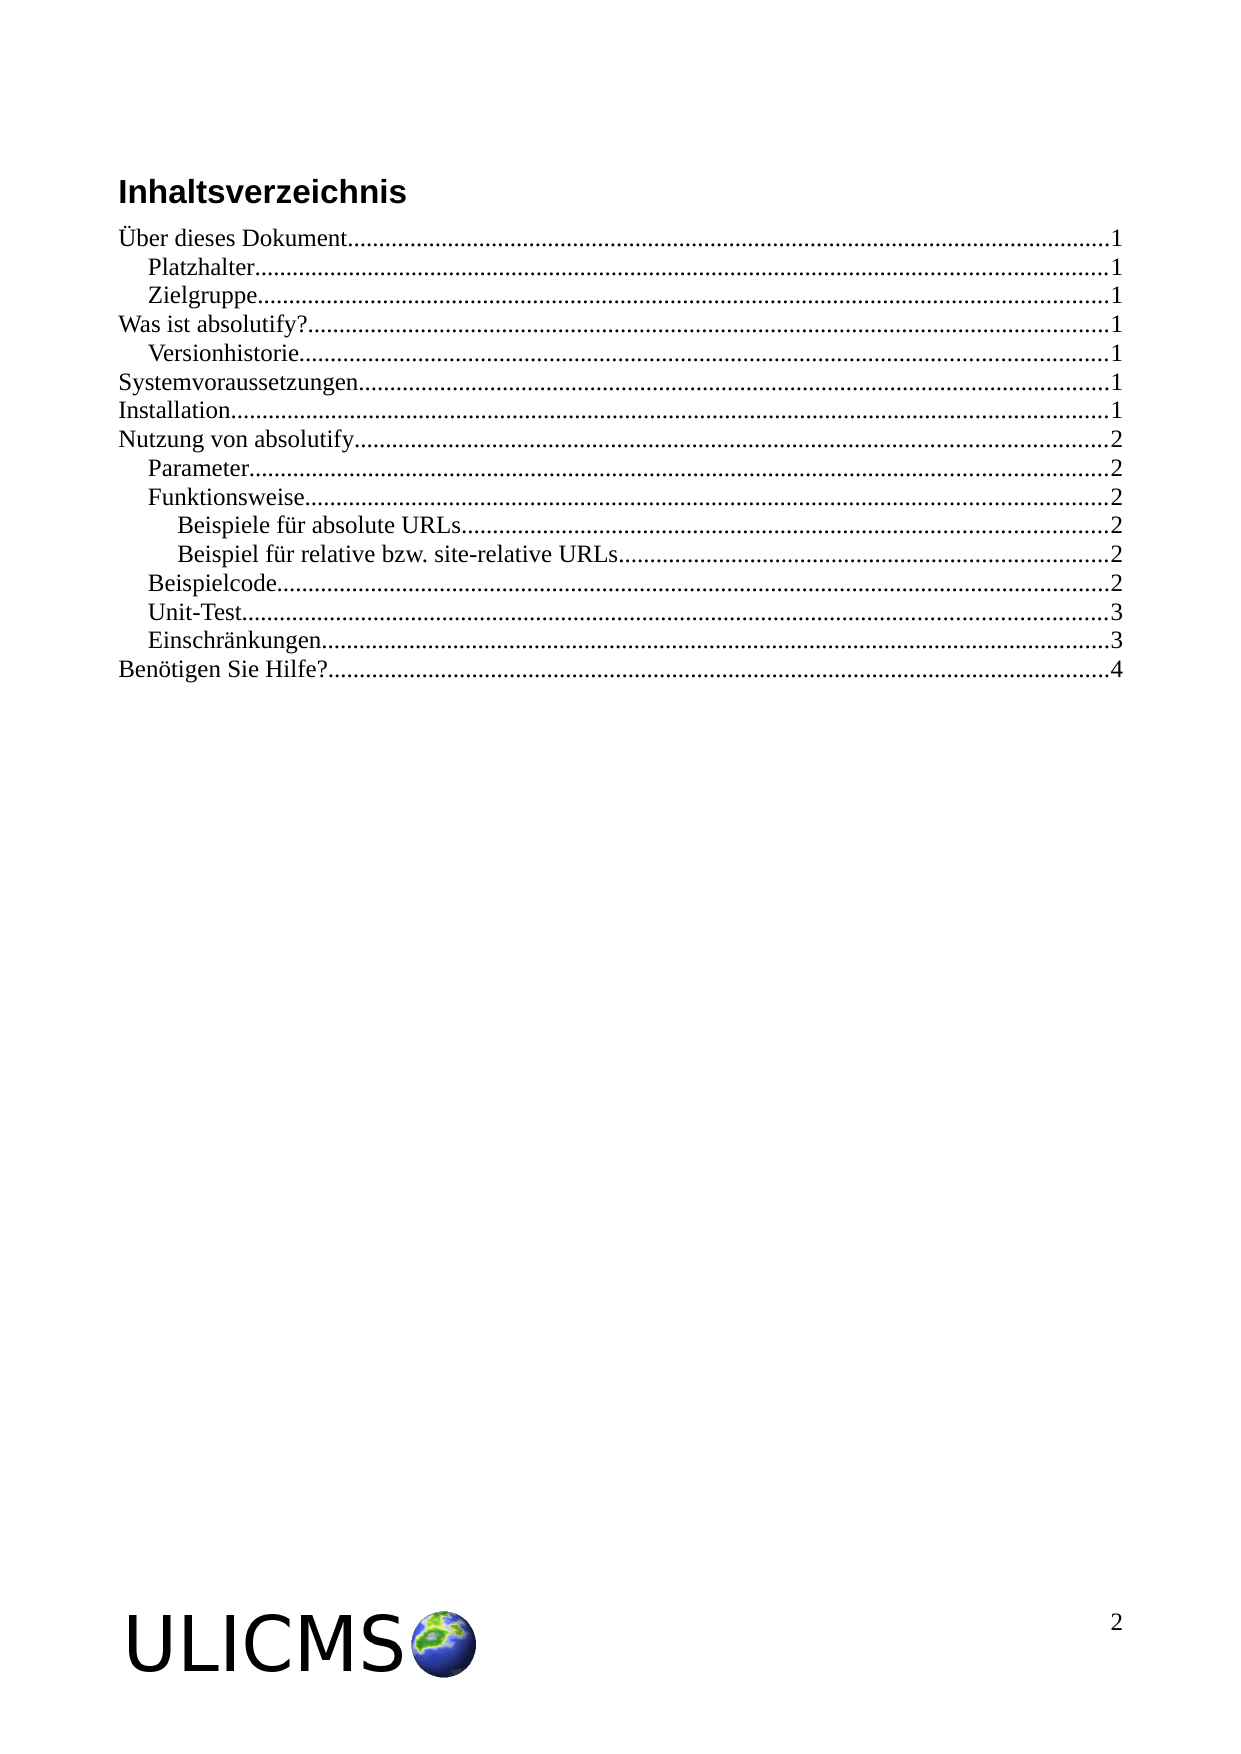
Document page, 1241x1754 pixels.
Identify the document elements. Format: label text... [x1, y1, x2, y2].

text Benötigen Sie Hilfe? 4 [118, 654, 1123, 683]
subtitle Inhaltsverzeichnis [118, 172, 1123, 210]
text Installation 1 [118, 395, 1123, 424]
text Zielgruppe 1 [148, 280, 1123, 309]
text Unit-Test 3 [148, 597, 1123, 625]
text Parameter 2 [148, 453, 1123, 482]
text Platzhalter 1 [148, 252, 1123, 280]
text Einschränkungen 3 [148, 625, 1123, 654]
picture [118, 1607, 479, 1681]
text Über dieses Dokument 1 [118, 223, 1123, 252]
text Systemvoraussetzungen 1 [118, 367, 1123, 395]
text Was ist absolutify? 1 [118, 309, 1123, 338]
text Nutzung von absolutify 2 [118, 424, 1123, 453]
text Beispielcode 2 [148, 568, 1123, 597]
text Beispiele für absolute URLs 2 [177, 510, 1123, 539]
text Funktionsweise 2 [148, 482, 1123, 510]
text Versionhistorie 1 [148, 338, 1123, 367]
text Beispiel für relative bzw. site-relative URLs 2 [177, 539, 1123, 568]
